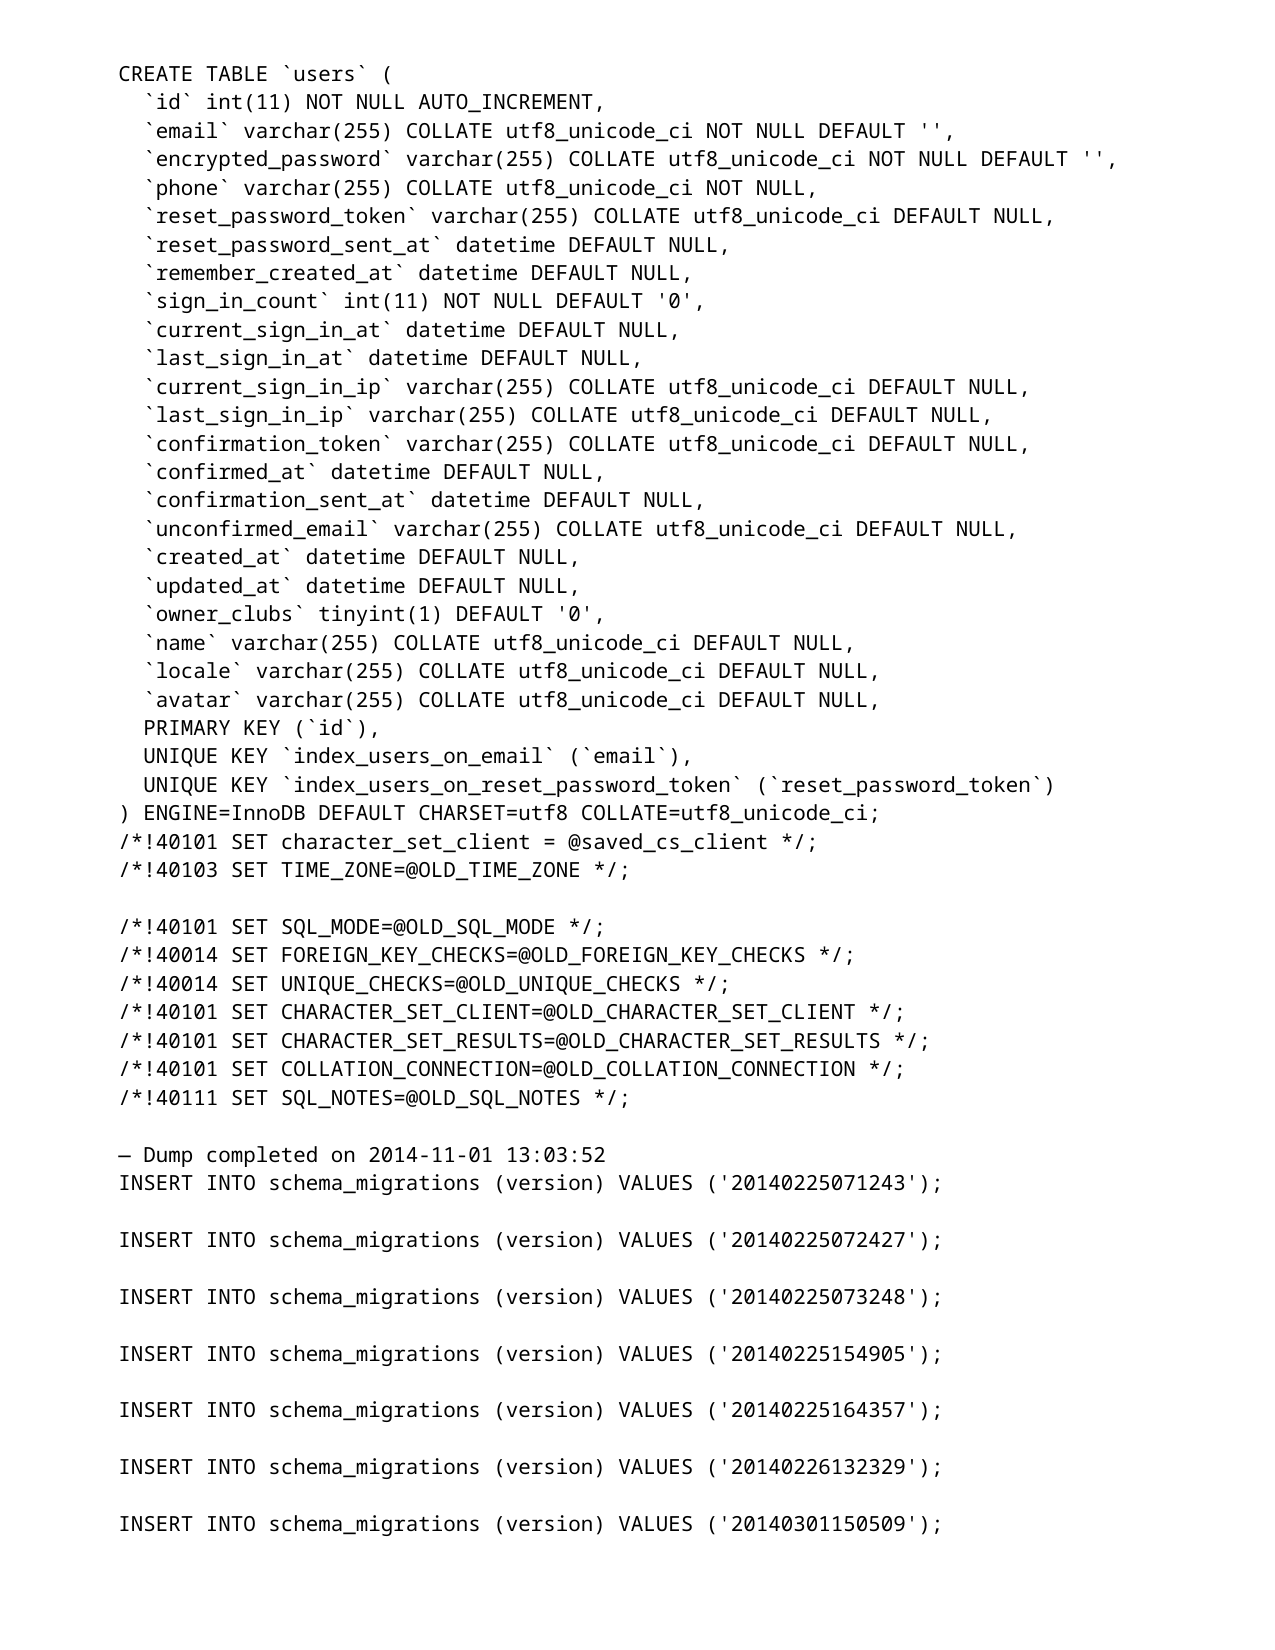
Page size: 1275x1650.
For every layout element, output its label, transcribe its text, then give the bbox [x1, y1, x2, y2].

text `current_sign_in_at` datetime DEFAULT NULL, [118, 315, 1216, 343]
text `current_sign_in_ip` varchar(255) COLLATE utf8_unicode_ci DEFAULT NULL, [118, 372, 1216, 400]
text INSERT INTO schema_migrations (version) VALUES ('20140225073248'); [118, 1282, 1216, 1310]
text `updated_at` datetime DEFAULT NULL, [118, 571, 1216, 599]
text `confirmation_token` varchar(255) COLLATE utf8_unicode_ci DEFAULT NULL, [118, 429, 1216, 457]
text `reset_password_sent_at` datetime DEFAULT NULL, [118, 230, 1216, 258]
text `created_at` datetime DEFAULT NULL, [118, 542, 1216, 571]
text /*!40103 SET TIME_ZONE=@OLD_TIME_ZONE */; [118, 855, 1216, 884]
text /*!40101 SET SQL_MODE=@OLD_SQL_MODE */; [118, 912, 1216, 941]
text INSERT INTO schema_migrations (version) VALUES ('20140225154905'); [118, 1339, 1216, 1367]
text /*!40014 SET UNIQUE_CHECKS=@OLD_UNIQUE_CHECKS */; [118, 969, 1216, 997]
text `name` varchar(255) COLLATE utf8_unicode_ci DEFAULT NULL, [118, 628, 1216, 656]
text INSERT INTO schema_migrations (version) VALUES ('20140225072427'); [118, 1225, 1216, 1253]
text `unconfirmed_email` varchar(255) COLLATE utf8_unicode_ci DEFAULT NULL, [118, 514, 1216, 542]
text ) ENGINE=InnoDB DEFAULT CHARSET=utf8 COLLATE=utf8_unicode_ci; [118, 798, 1216, 827]
text `encrypted_password` varchar(255) COLLATE utf8_unicode_ci NOT NULL DEFAULT '', [118, 144, 1216, 173]
text — Dump completed on 2014-11-01 13:03:52 [118, 1140, 1216, 1168]
text `confirmed_at` datetime DEFAULT NULL, [118, 457, 1216, 486]
text PRIMARY KEY (`id`), [118, 713, 1216, 742]
text /*!40101 SET CHARACTER_SET_CLIENT=@OLD_CHARACTER_SET_CLIENT */; [118, 997, 1216, 1026]
text UNIQUE KEY `index_users_on_reset_password_token` (`reset_password_token`) [118, 770, 1216, 798]
text `id` int(11) NOT NULL AUTO_INCREMENT, [118, 87, 1216, 116]
text `avatar` varchar(255) COLLATE utf8_unicode_ci DEFAULT NULL, [118, 685, 1216, 713]
text INSERT INTO schema_migrations (version) VALUES ('20140225164357'); [118, 1396, 1216, 1424]
text `email` varchar(255) COLLATE utf8_unicode_ci NOT NULL DEFAULT '', [118, 116, 1216, 144]
text INSERT INTO schema_migrations (version) VALUES ('20140301150509'); [118, 1509, 1216, 1538]
text /*!40101 SET character_set_client = @saved_cs_client */; [118, 827, 1216, 855]
text `reset_password_token` varchar(255) COLLATE utf8_unicode_ci DEFAULT NULL, [118, 201, 1216, 230]
text `last_sign_in_at` datetime DEFAULT NULL, [118, 343, 1216, 372]
text `sign_in_count` int(11) NOT NULL DEFAULT '0', [118, 287, 1216, 315]
text `confirmation_sent_at` datetime DEFAULT NULL, [118, 486, 1216, 514]
text INSERT INTO schema_migrations (version) VALUES ('20140225071243'); [118, 1168, 1216, 1197]
text UNIQUE KEY `index_users_on_email` (`email`), [118, 742, 1216, 770]
text `phone` varchar(255) COLLATE utf8_unicode_ci NOT NULL, [118, 173, 1216, 201]
text /*!40101 SET COLLATION_CONNECTION=@OLD_COLLATION_CONNECTION */; [118, 1054, 1216, 1083]
text /*!40014 SET FOREIGN_KEY_CHECKS=@OLD_FOREIGN_KEY_CHECKS */; [118, 941, 1216, 969]
text /*!40111 SET SQL_NOTES=@OLD_SQL_NOTES */; [118, 1083, 1216, 1111]
text CREATE TABLE `users` ( [118, 59, 1216, 87]
text `locale` varchar(255) COLLATE utf8_unicode_ci DEFAULT NULL, [118, 656, 1216, 685]
text `last_sign_in_ip` varchar(255) COLLATE utf8_unicode_ci DEFAULT NULL, [118, 400, 1216, 429]
text INSERT INTO schema_migrations (version) VALUES ('20140226132329'); [118, 1452, 1216, 1481]
text `remember_created_at` datetime DEFAULT NULL, [118, 258, 1216, 287]
text `owner_clubs` tinyint(1) DEFAULT '0', [118, 599, 1216, 628]
text /*!40101 SET CHARACTER_SET_RESULTS=@OLD_CHARACTER_SET_RESULTS */; [118, 1026, 1216, 1054]
